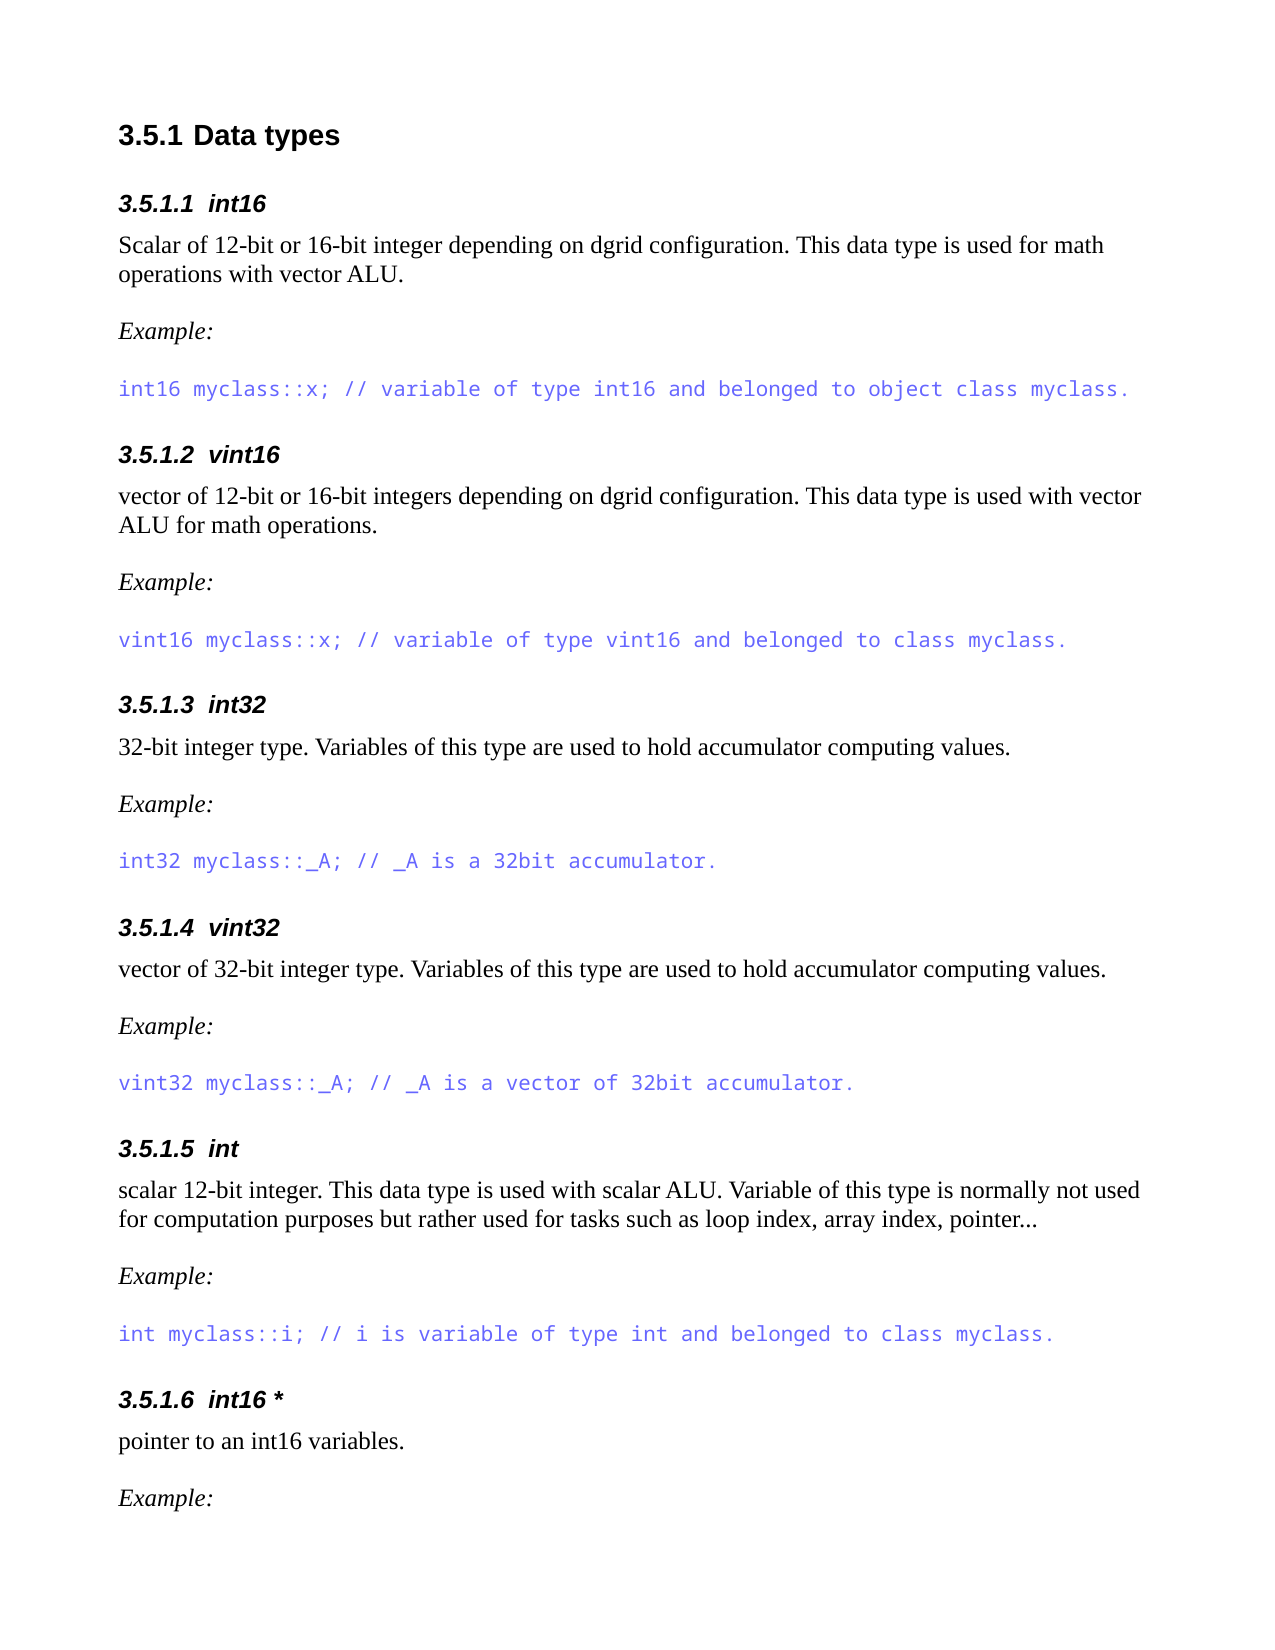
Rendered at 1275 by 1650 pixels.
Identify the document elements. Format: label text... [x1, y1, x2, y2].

text scalar 12-bit integer. This data type is used with scalar ALU. Variable of this type is normally not used for computation purposes but rather used for tasks such as loop index, array index, pointer... Example: int myclass::i; // i is variable of type int and belonged to class myclass. [118, 1175, 1157, 1347]
text Scalar of 12-bit or 16-bit integer depending on dgrid configuration. This data type is used for math operations with vector ALU. Example: int16 myclass::x; // variable of type int16 and belonged to object class myclass. [118, 230, 1157, 402]
text 32-bit integer type. Variables of this type are used to hold accumulator computing values. Example: int32 myclass::_A; // _A is a 32bit accumulator. [118, 732, 1157, 875]
subtitle vint16 [118, 440, 1157, 468]
text vector of 32-bit integer type. Variables of this type are used to hold accumulator computing values. Example: vint32 myclass::_A; // _A is a vector of 32bit accumulator. [118, 954, 1157, 1096]
subtitle int32 [118, 691, 1157, 719]
text pointer to an int16 variables. Example: [118, 1426, 1157, 1512]
text vector of 12-bit or 16-bit integers depending on dgrid configuration. This data type is used with vector ALU for math operations. Example: vint16 myclass::x; // variable of type vint16 and belonged to class myclass. [118, 481, 1157, 653]
subtitle int [118, 1134, 1157, 1162]
subtitle int16 * [118, 1385, 1157, 1413]
subtitle int16 [118, 189, 1157, 218]
subtitle vint32 [118, 913, 1157, 941]
subtitle Data types [118, 118, 1157, 152]
